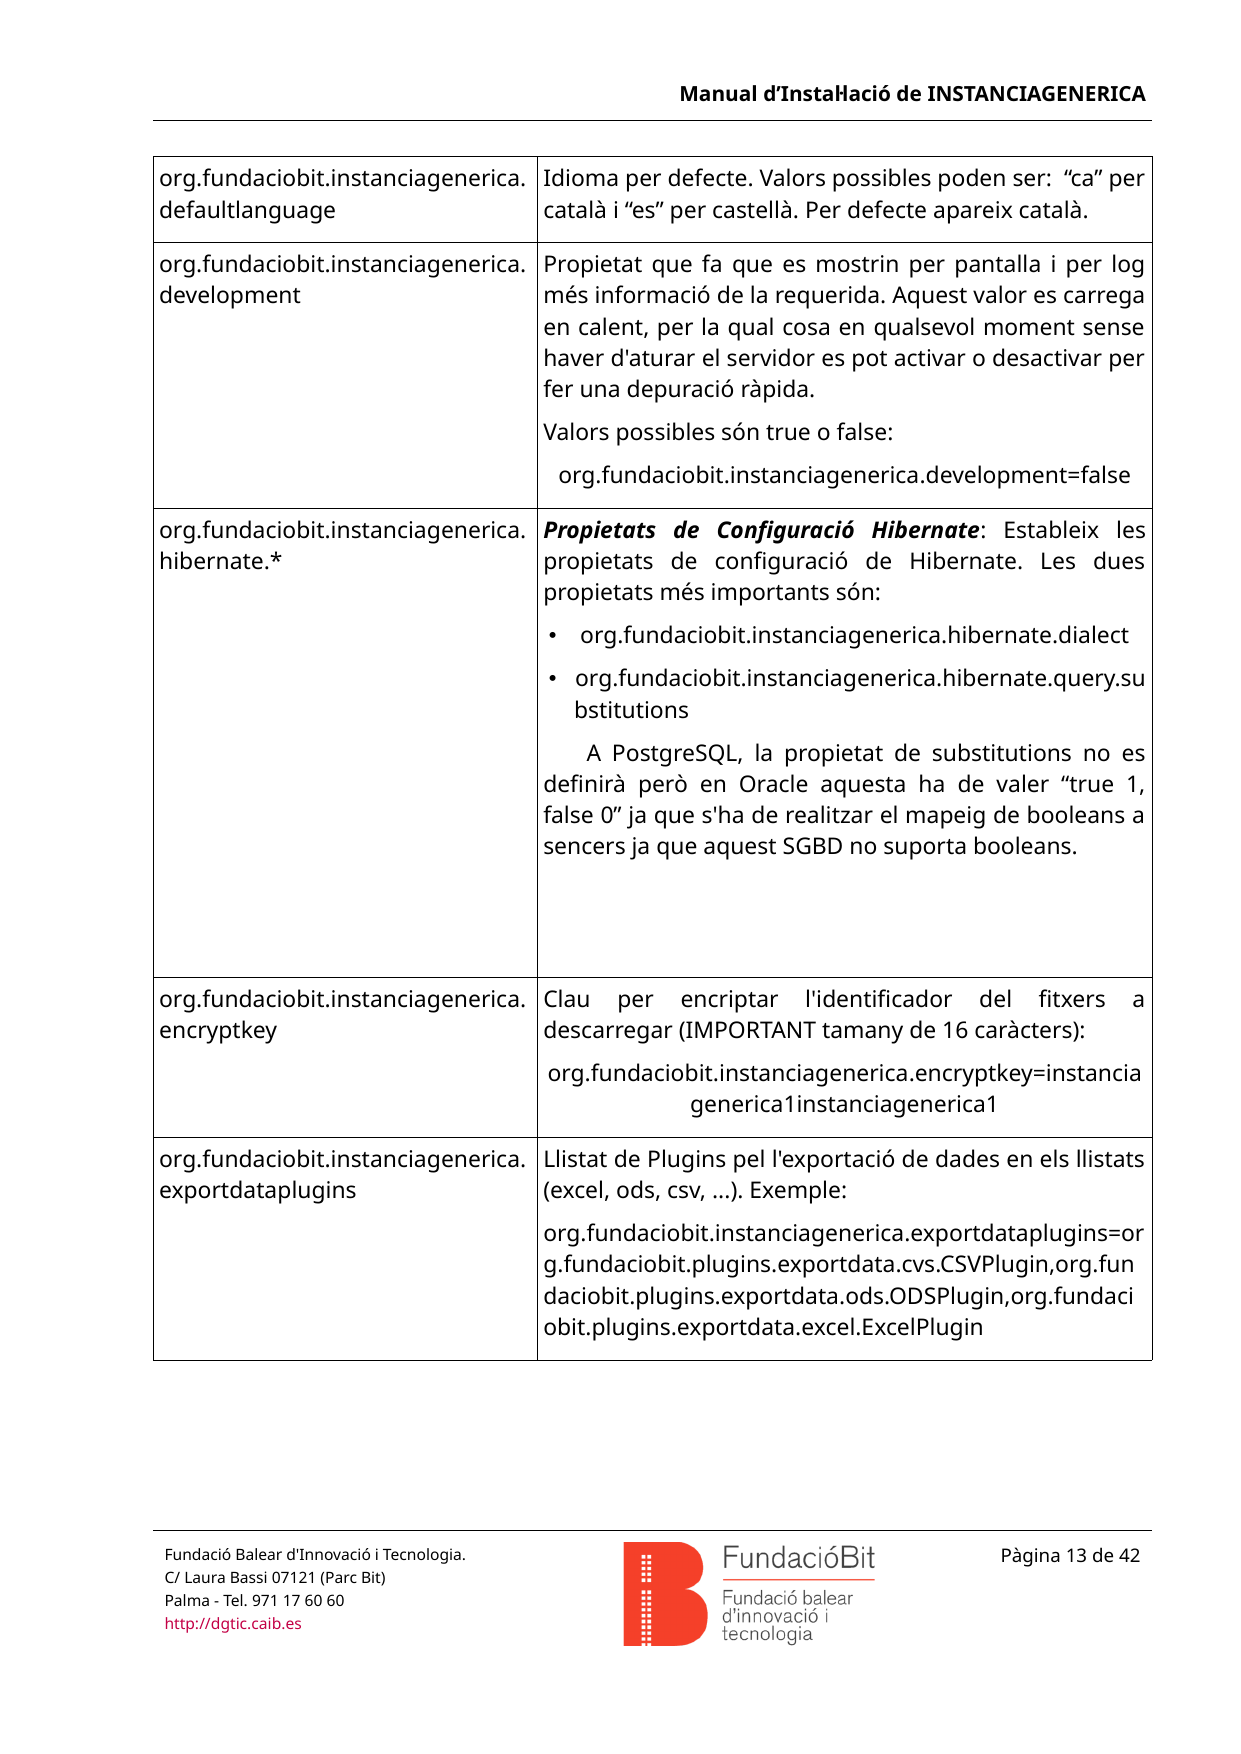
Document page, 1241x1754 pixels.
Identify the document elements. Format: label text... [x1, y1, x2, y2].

table_cell org.fundaciobit.instanciagenerica.hibernate.* [154, 509, 537, 977]
table_cell Propietats de Configuració Hibernate: Estableix les propietats de configuració de Hibernate. Les dues propietats més importants són: org.fundaciobit.instanciagenerica.hibernate.dialect org.fundaciobit.instanciagenerica.hibernate.query.substitutions A PostgreSQL, la propietat de substitutions no es definirà però en Oracle aquesta ha de valer “true 1, false 0” ja que s'ha de realitzar el mapeig de booleans a sencers ja que aquest SGBD no suporta booleans. [538, 509, 1152, 977]
table_cell Idioma per defecte. Valors possibles poden ser: “ca” per català i “es” per castellà. Per defecte apareix català. [538, 157, 1152, 242]
table_cell org.fundaciobit.instanciagenerica.exportdataplugins [154, 1138, 537, 1359]
table_cell Llistat de Plugins pel l'exportació de dades en els llistats (excel, ods, csv, ...). Exemple: org.fundaciobit.instanciagenerica.exportdataplugins=org.fundaciobit.plugins.exportdata.cvs.CSVPlugin,org.fundaciobit.plugins.exportdata.ods.ODSPlugin,org.fundaciobit.plugins.exportdata.excel.ExcelPlugin [538, 1138, 1152, 1359]
table_cell Propietat que fa que es mostrin per pantalla i per log més informació de la requerida. Aquest valor es carrega en calent, per la qual cosa en qualsevol moment sense haver d'aturar el servidor es pot activar o desactivar per fer una depuració ràpida. Valors possibles són true o false: org.fundaciobit.instanciagenerica.development=false [538, 243, 1152, 508]
table_cell org.fundaciobit.instanciagenerica.development [154, 243, 537, 508]
table_cell org.fundaciobit.instanciagenerica.encryptkey [154, 978, 537, 1137]
picture [623, 1542, 875, 1646]
table_cell org.fundaciobit.instanciagenerica.defaultlanguage [154, 157, 537, 242]
table_cell Clau per encriptar l'identificador del fitxers a descarregar (IMPORTANT tamany de 16 caràcters): org.fundaciobit.instanciagenerica.encryptkey=instanciagenerica1instanciagenerica1 [538, 978, 1152, 1137]
